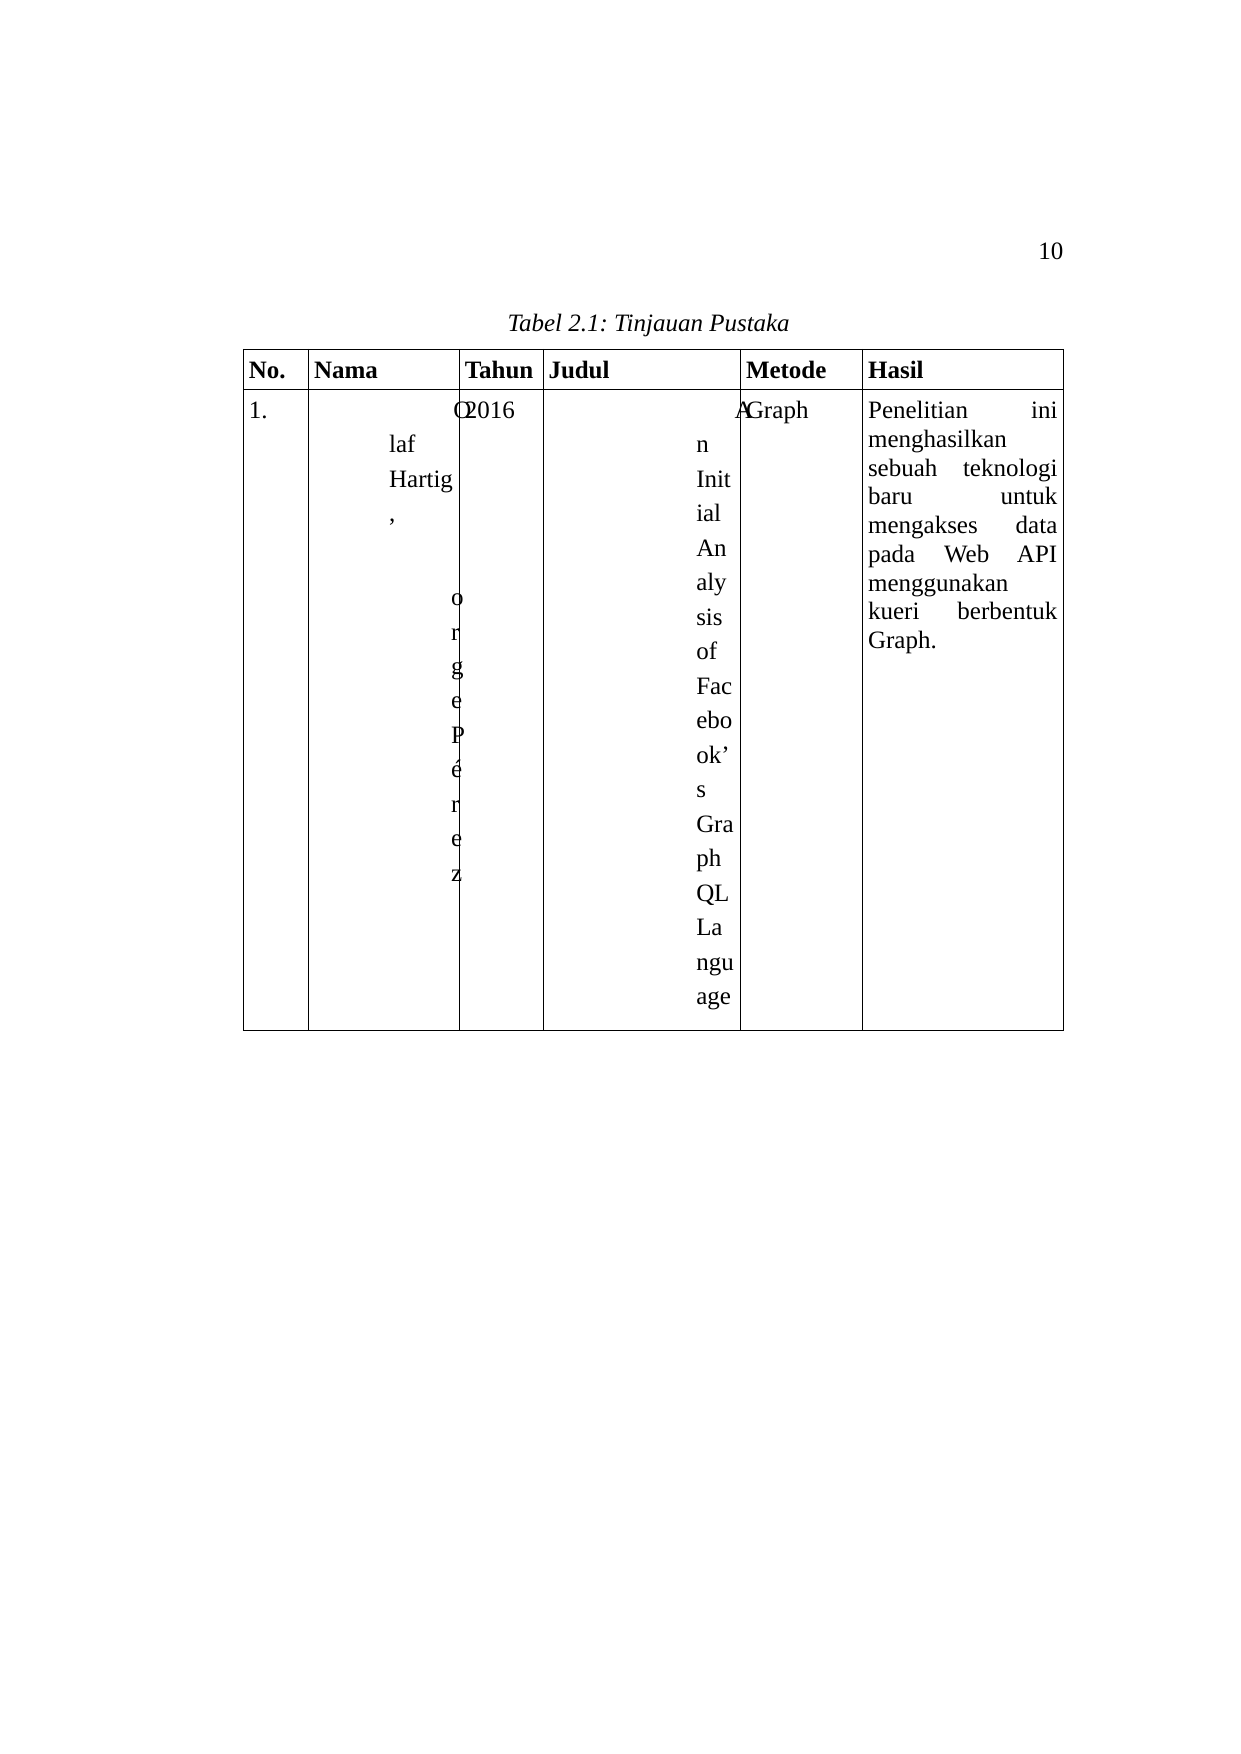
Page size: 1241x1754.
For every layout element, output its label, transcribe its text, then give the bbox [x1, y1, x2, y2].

table_cell Penelitian ini menghasilkan sebuah teknologi baru untuk mengakses data pada Web API menggunakan kueri berbentuk Graph. [863, 390, 1063, 1030]
table_cell 1. [244, 390, 308, 1030]
table_header Tahun [460, 350, 543, 389]
table_header Judul [544, 350, 740, 389]
table_header Nama [309, 350, 459, 389]
table_cell Olaf Hartig, Jorge Pérez [309, 390, 459, 1030]
text Tabel 2.1: Tinjauan Pustaka [236, 308, 1063, 336]
table_header Hasil [863, 350, 1063, 389]
table_header No. [244, 350, 308, 389]
table_cell An Initial Analysis of Facebook’s GraphQL Language [544, 390, 740, 1030]
table_cell Graph [741, 390, 862, 1030]
table_header Metode [741, 350, 862, 389]
table_cell 2016 [460, 390, 543, 1030]
